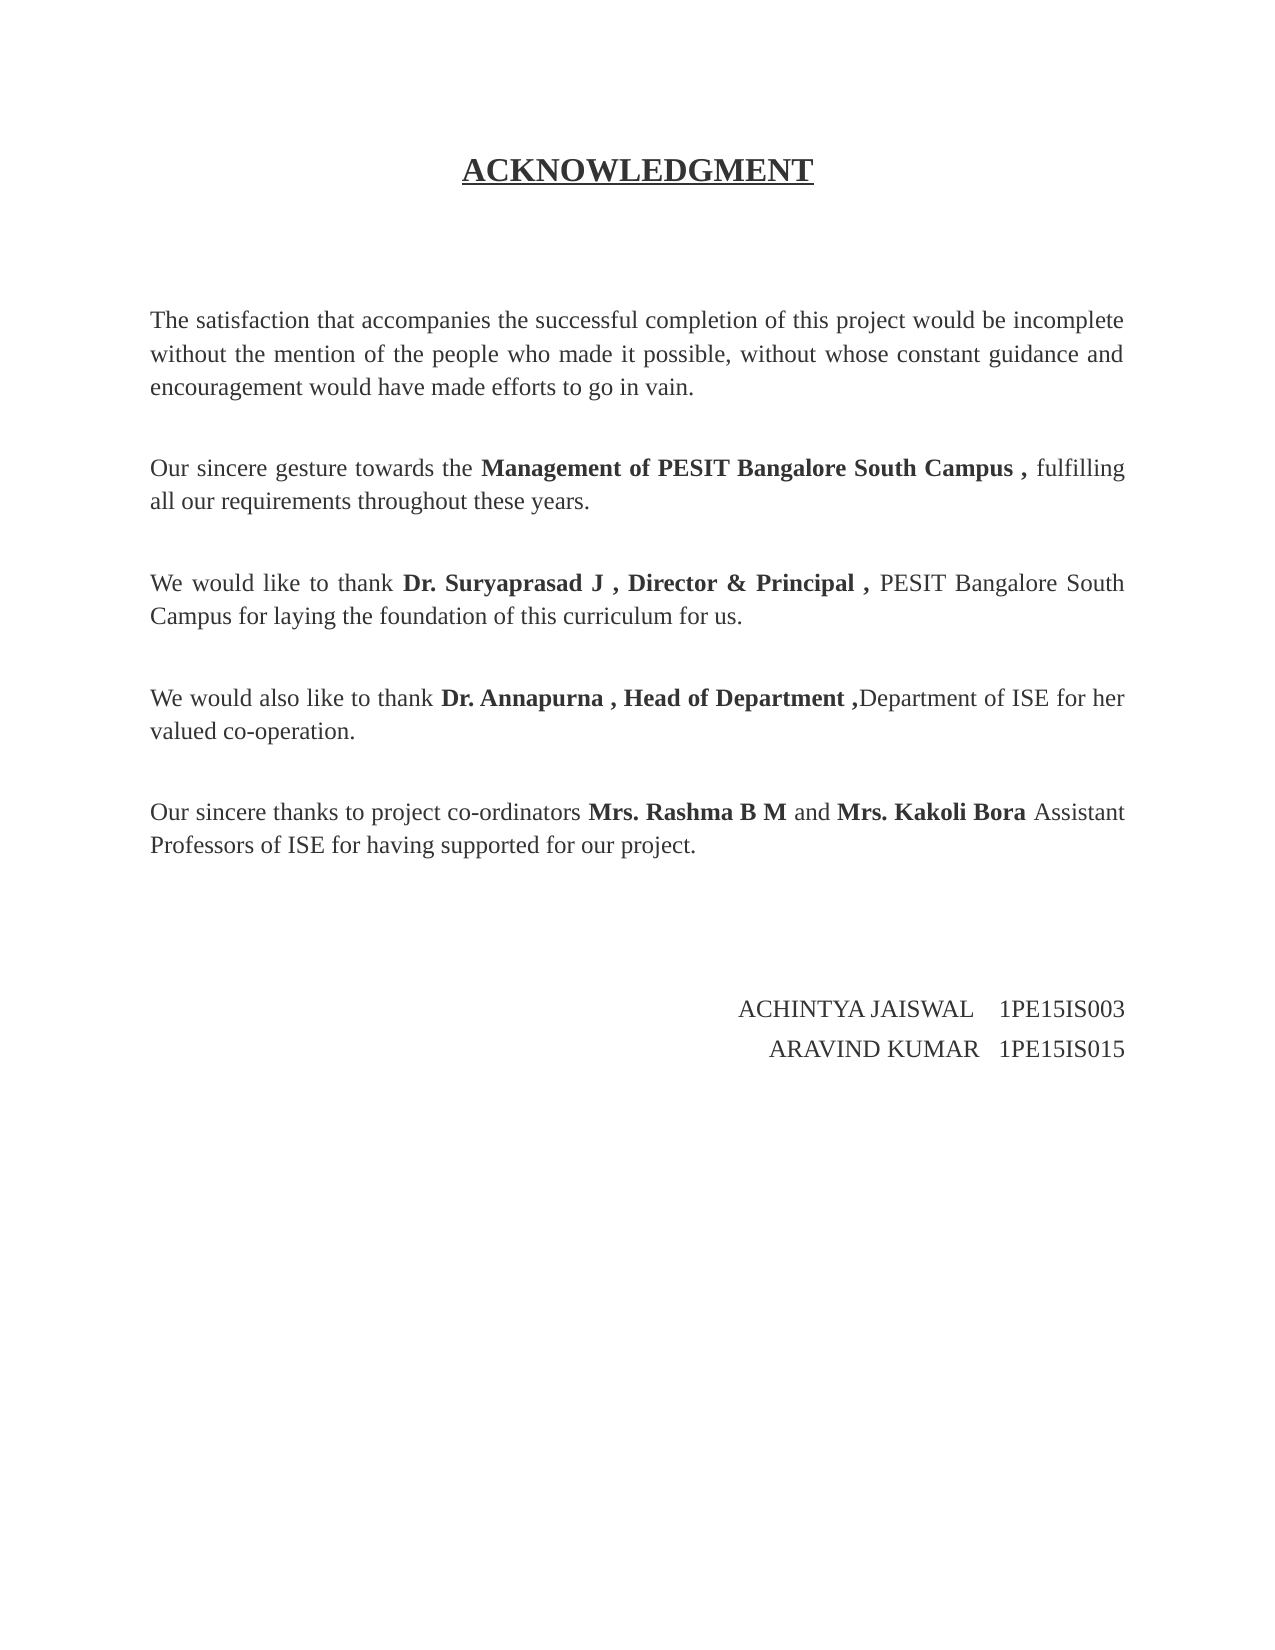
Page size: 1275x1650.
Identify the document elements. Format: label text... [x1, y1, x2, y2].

text Our sincere thanks to project co-ordinators Mrs. Rashma B M and Mrs. Kakoli Bora Assistant Professors of ISE for having supported for our project. [150, 797, 1125, 859]
text ACHINTYA JAISWAL 1PE15IS003 [150, 994, 1125, 1022]
text We would like to thank Dr. Suryaprasad J , Director & Principal , PESIT Bangalore South Campus for laying the foundation of this curriculum for us. [150, 568, 1125, 630]
text Our sincere gesture towards the Management of PESIT Bangalore South Campus , fulfilling all our requirements throughout these years. [150, 453, 1125, 515]
text ARAVIND KUMAR 1PE15IS015 [150, 1034, 1125, 1063]
text ACKNOWLEDGMENT [150, 150, 1125, 188]
text The satisfaction that accompanies the successful completion of this project would be incomplete without the mention of the people who made it possible, without whose constant guidance and encouragement would have made efforts to go in vain. [150, 306, 1125, 400]
text We would also like to thank Dr. Annapurna , Head of Department ,Department of ISE for her valued co-operation. [150, 683, 1125, 744]
